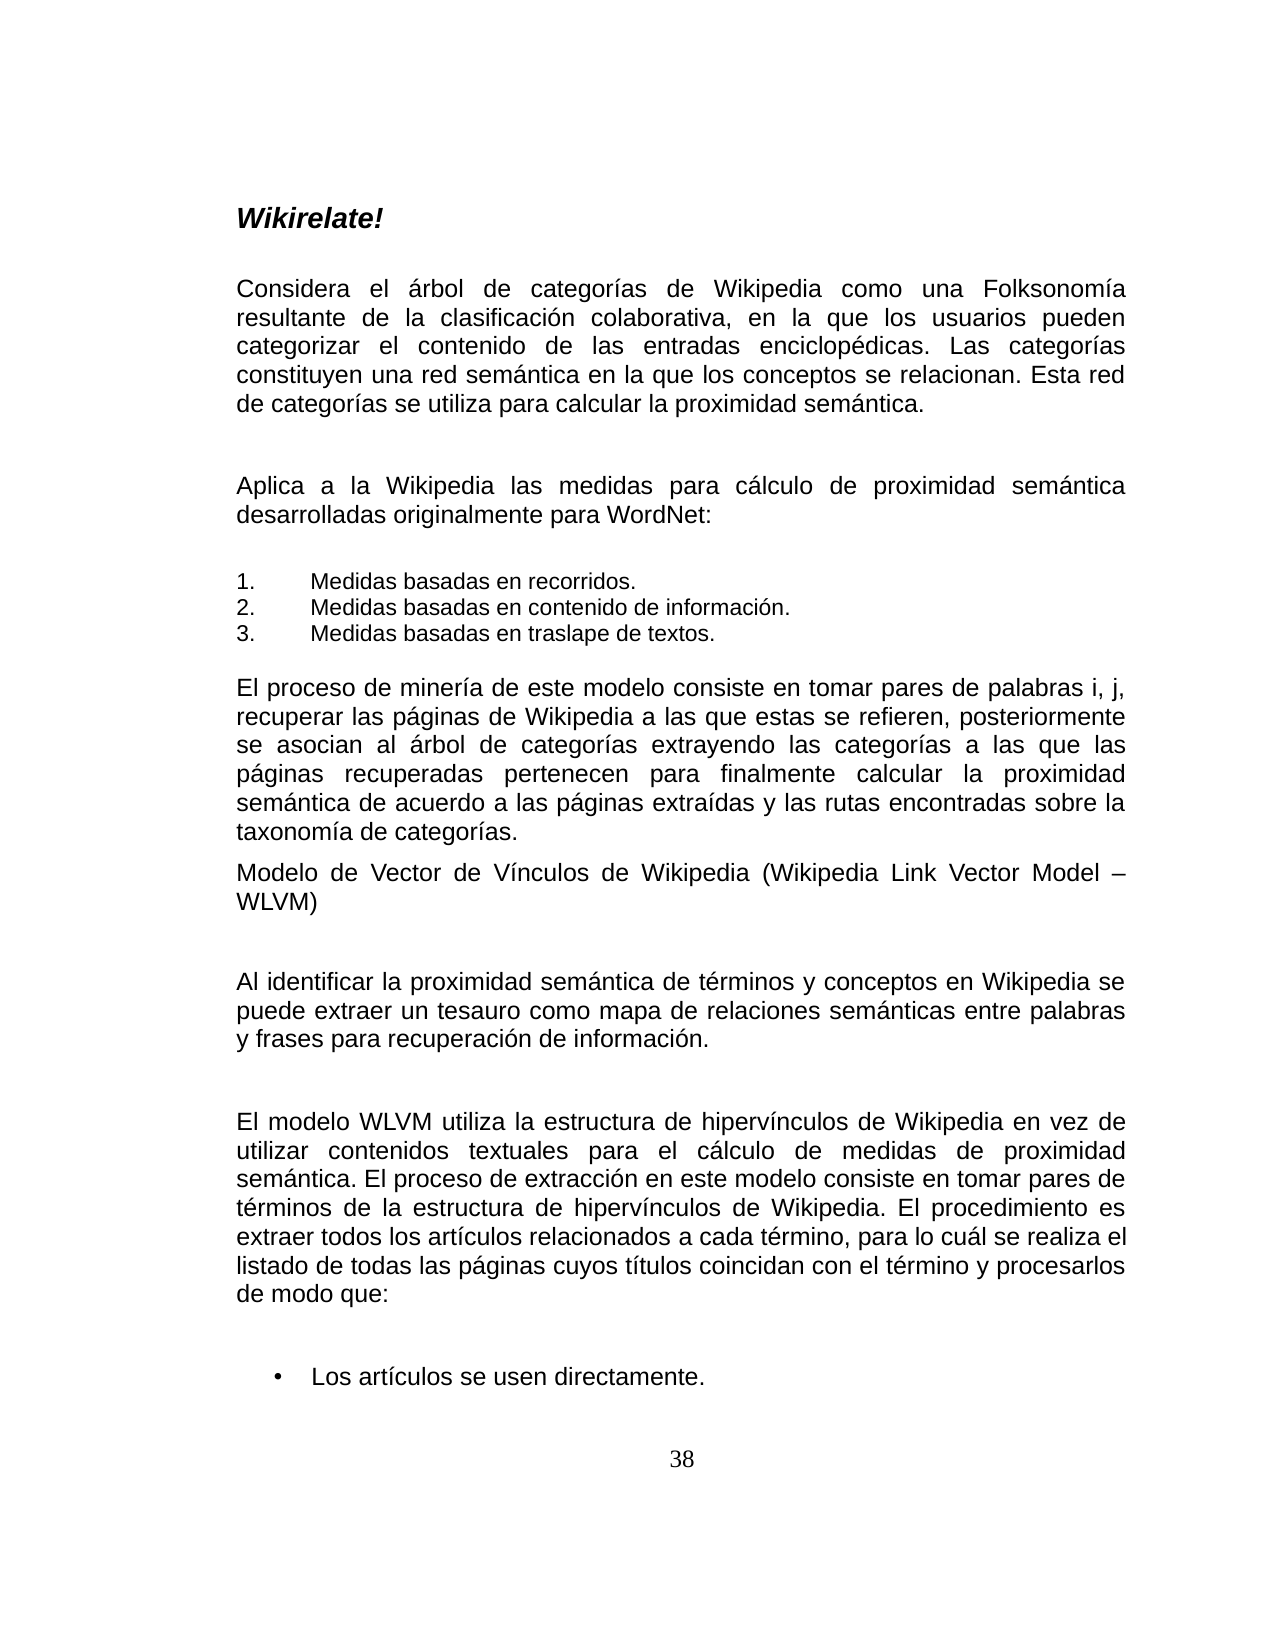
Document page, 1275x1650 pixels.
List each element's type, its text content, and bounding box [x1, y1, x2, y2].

list Medidas basadas en traslape de textos. [236, 620, 1127, 647]
text Considera el árbol de categorías de Wikipedia como una Folksonomía resultante de la clasificación colaborativa, en la que los usuarios pueden categorizar el contenido de las entradas enciclopédicas. Las categorías constituyen una red semántica en la que los conceptos se relacionan. Esta red de categorías se utiliza para calcular la proximidad semántica. [236, 274, 1127, 417]
list Los artículos se usen directamente. [274, 1362, 1127, 1391]
text Al identificar la proximidad semántica de términos y conceptos en Wikipedia se puede extraer un tesauro como mapa de relaciones semánticas entre palabras y frases para recuperación de información. [236, 967, 1127, 1053]
text El proceso de minería de este modelo consiste en tomar pares de palabras i, j, recuperar las páginas de Wikipedia a las que estas se refieren, posteriormente se asocian al árbol de categorías extrayendo las categorías a las que las páginas recuperadas pertenecen para finalmente calcular la proximidad semántica de acuerdo a las páginas extraídas y las rutas encontradas sobre la taxonomía de categorías. [236, 673, 1127, 846]
list Medidas basadas en recorridos. [236, 568, 1127, 594]
text Modelo de Vector de Vínculos de Wikipedia (Wikipedia Link Vector Model – WLVM) [236, 858, 1127, 916]
text El modelo WLVM utiliza la estructura de hipervínculos de Wikipedia en vez de utilizar contenidos textuales para el cálculo de medidas de proximidad semántica. El proceso de extracción en este modelo consiste en tomar pares de términos de la estructura de hipervínculos de Wikipedia. El procedimiento es extraer todos los artículos relacionados a cada término, para lo cuál se realiza el listado de todas las páginas cuyos títulos coincidan con el término y procesarlos de modo que: [236, 1107, 1127, 1308]
list Medidas basadas en contenido de información. [236, 594, 1127, 620]
subtitle Wikirelate! [236, 201, 1127, 235]
text Aplica a la Wikipedia las medidas para cálculo de proximidad semántica desarrolladas originalmente para WordNet: [236, 471, 1127, 529]
